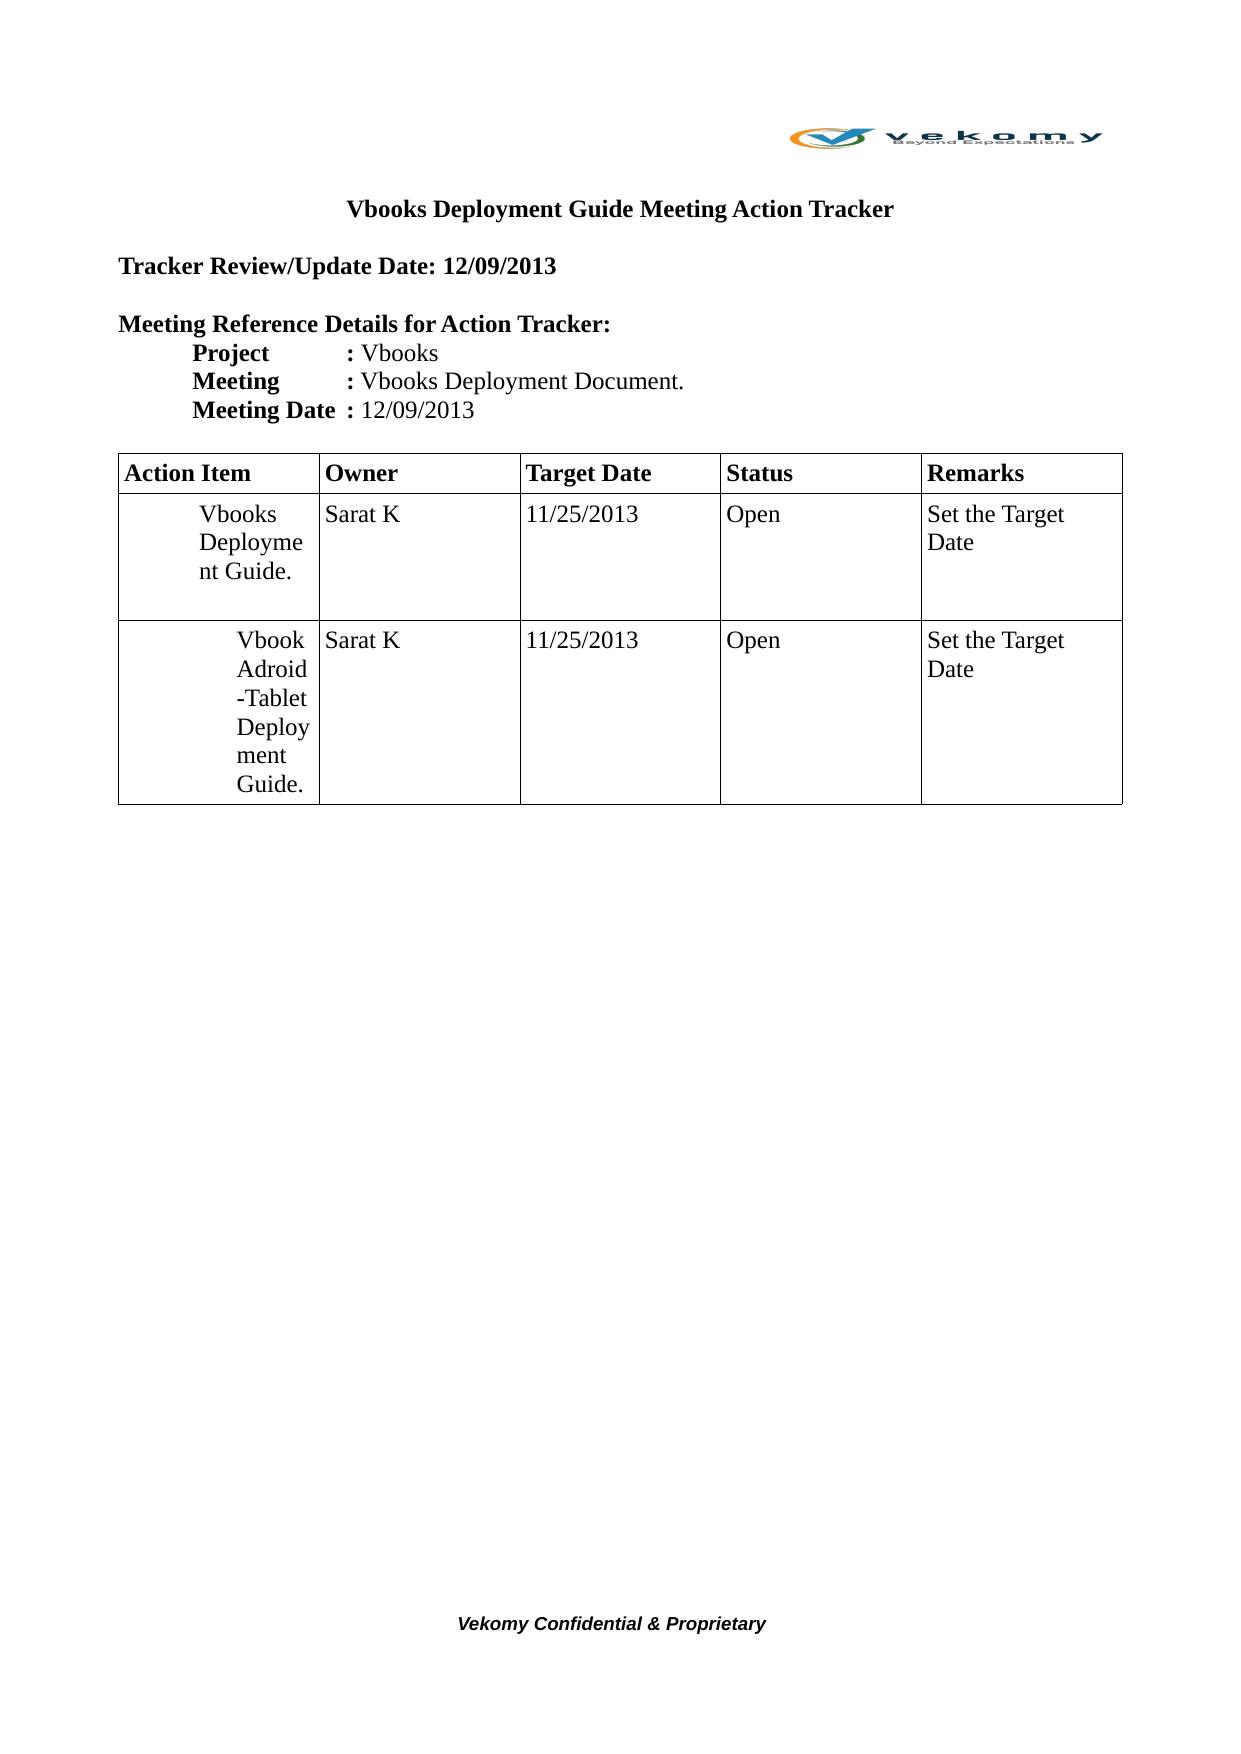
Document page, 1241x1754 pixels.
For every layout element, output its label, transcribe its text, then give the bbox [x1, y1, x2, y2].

text Meeting Reference Details for Action Tracker: [118, 309, 1122, 338]
table_cell Open [721, 621, 921, 803]
table_cell Set the Target Date [922, 621, 1122, 803]
table_header Owner [320, 454, 520, 493]
text Tracker Review/Update Date: 12/09/2013 [118, 251, 1122, 280]
table_header Status [721, 454, 921, 493]
table_cell Vbooks Deployment Guide. [119, 494, 319, 619]
picture [786, 127, 1106, 150]
table_cell Set the Target Date [922, 494, 1122, 619]
table_cell 11/25/2013 [521, 494, 720, 619]
table_header Remarks [922, 454, 1122, 493]
table_cell Open [721, 494, 921, 619]
text Project : Vbooks [118, 338, 1122, 366]
table_cell Sarat K [320, 621, 520, 803]
text Meeting : Vbooks Deployment Document. [118, 366, 1122, 395]
table_cell Sarat K [320, 494, 520, 619]
text Meeting Date : 12/09/2013 [118, 395, 1122, 424]
table_cell Vbook Adroid-Tablet Deployment Guide. [119, 621, 319, 803]
table_header Action Item [119, 454, 319, 493]
table_cell 11/25/2013 [521, 621, 720, 803]
text Vbooks Deployment Guide Meeting Action Tracker [118, 194, 1122, 223]
table_header Target Date [521, 454, 720, 493]
